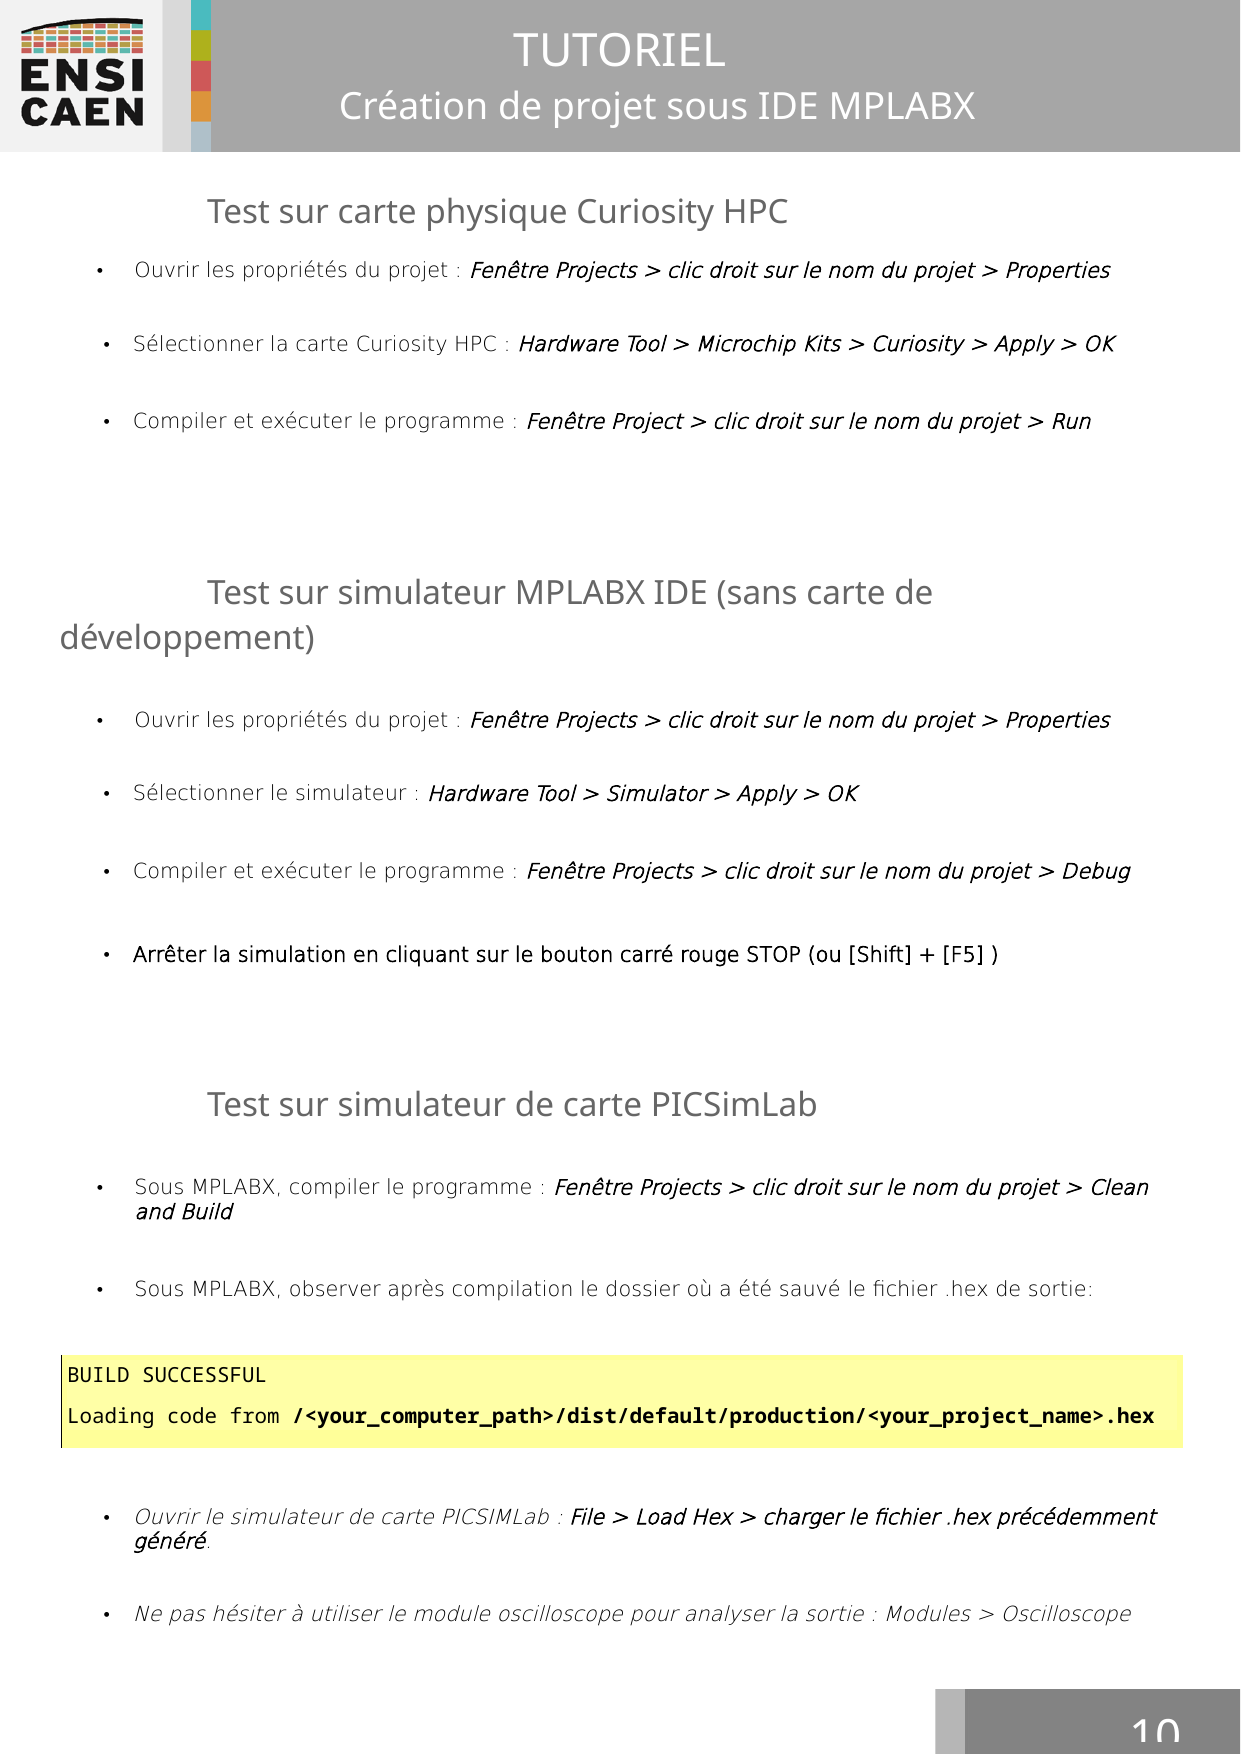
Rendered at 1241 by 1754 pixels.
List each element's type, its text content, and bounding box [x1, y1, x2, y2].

list Sélectionner le simulateur : Hardware Tool > Simulator > Apply > OK [103, 781, 1181, 806]
picture [935, 1689, 1241, 1754]
text Test sur simulateur de carte PICSimLab [59, 1081, 1181, 1127]
list Compiler et exécuter le programme : Fenêtre Project > clic droit sur le nom du projet > Run [103, 409, 1181, 433]
list Arrêter la simulation en cliquant sur le bouton carré rouge STOP (ou [Shift] + [F5] ) [103, 942, 1181, 967]
list Ouvrir les propriétés du projet : Fenêtre Projects > clic droit sur le nom du projet > Properties [97, 708, 1181, 732]
list Compiler et exécuter le programme : Fenêtre Projects > clic droit sur le nom du projet > Debug [103, 859, 1181, 883]
list Sélectionner la carte Curiosity HPC : Hardware Tool > Microchip Kits > Curiosity > Apply > OK [103, 332, 1181, 356]
picture [0, 0, 1241, 152]
list Ne pas hésiter à utiliser le module oscilloscope pour analyser la sortie : Modules > Oscilloscope [103, 1602, 1181, 1627]
list Sous MPLABX, observer après compilation le dossier où a été sauvé le fichier .hex de sortie: [97, 1277, 1181, 1301]
list Ouvrir le simulateur de carte PICSIMLab : File > Load Hex > charger le fichier .hex précédemment généré. [103, 1505, 1181, 1553]
table_header BUILD SUCCESSFUL Loading code from /<your_computer_path>/dist/default/production/<your_project_name>.hex [62, 1355, 1183, 1448]
list Ouvrir les propriétés du projet : Fenêtre Projects > clic droit sur le nom du projet > Properties [97, 258, 1181, 282]
text Test sur simulateur MPLABX IDE (sans carte de développement) [59, 568, 1181, 659]
list Sous MPLABX, compiler le programme : Fenêtre Projects > clic droit sur le nom du projet > Clean and Build [97, 1175, 1181, 1224]
text Test sur carte physique Curiosity HPC [59, 188, 1181, 234]
